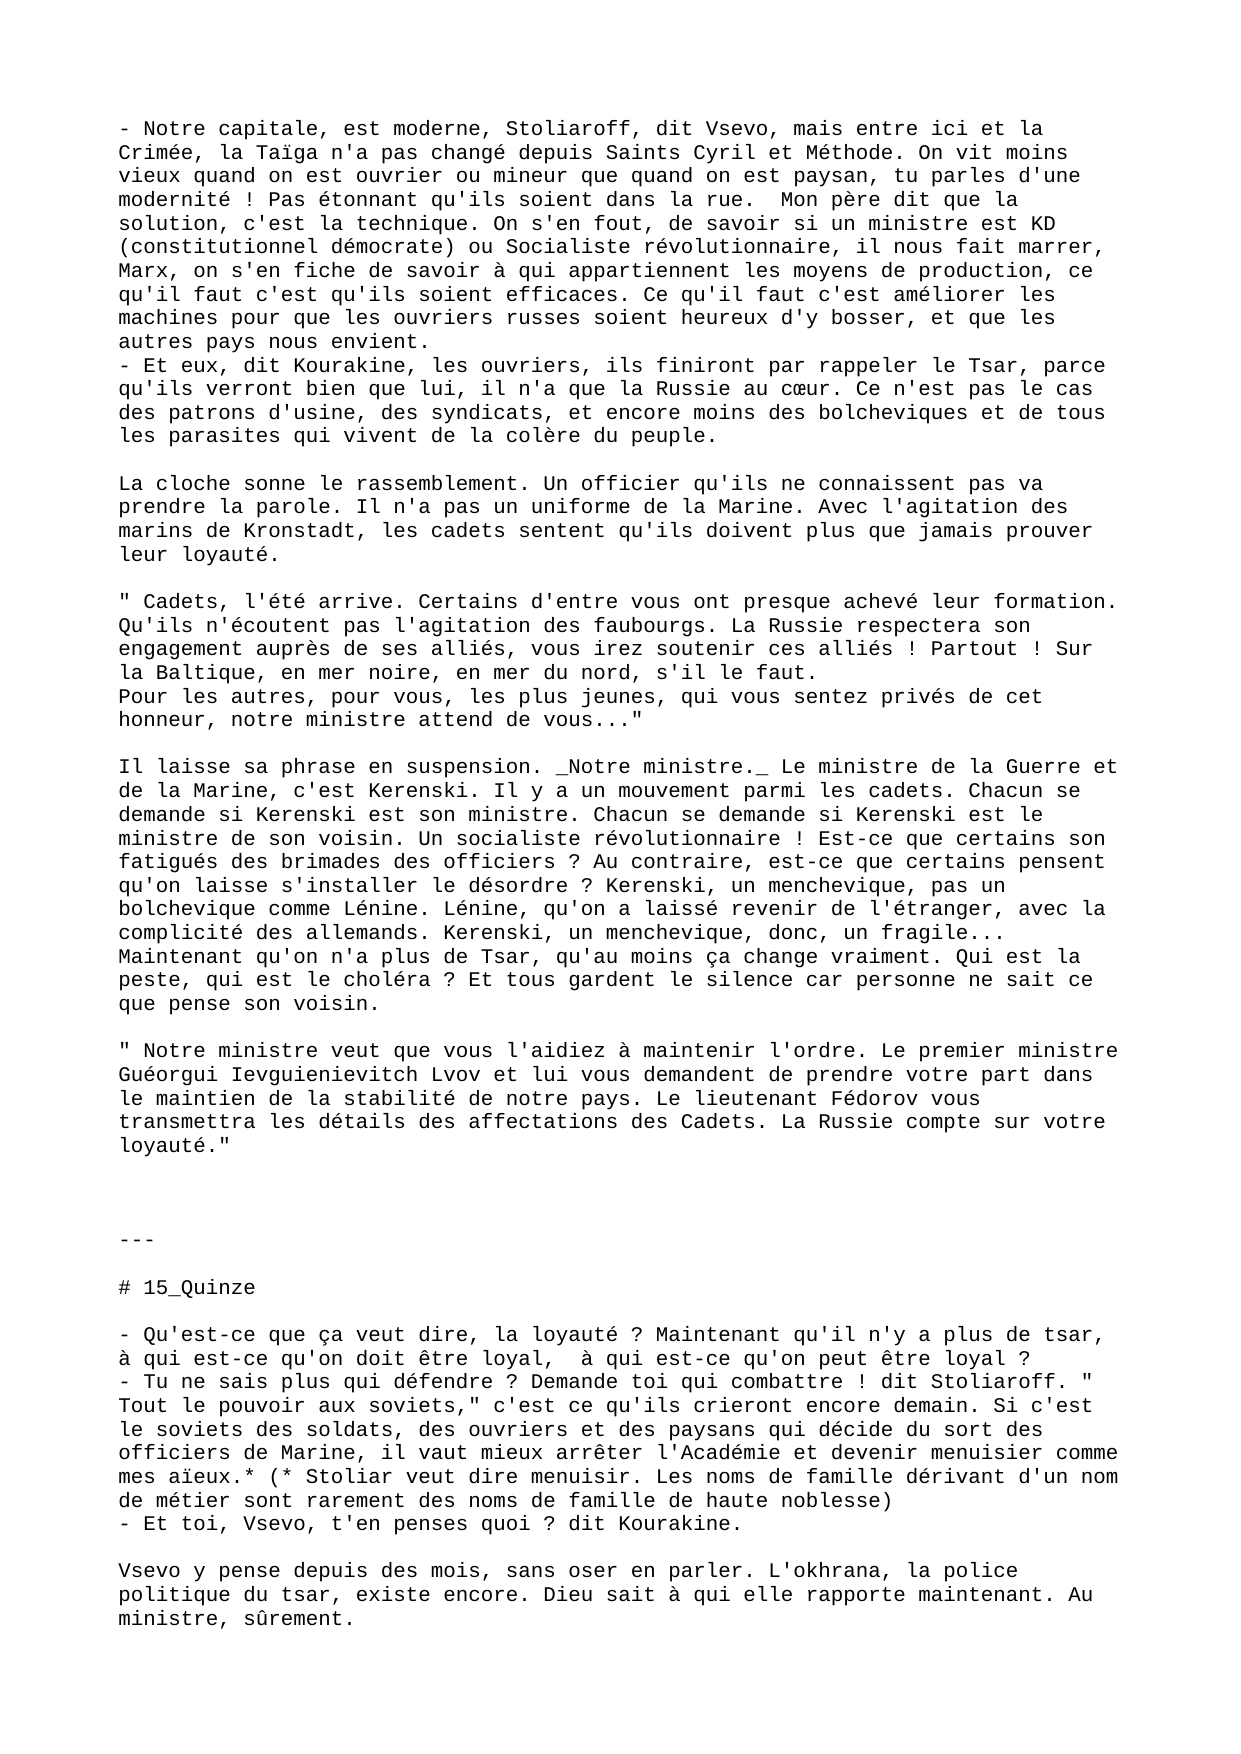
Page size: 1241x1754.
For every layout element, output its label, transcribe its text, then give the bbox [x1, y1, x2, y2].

text - Et toi, Vsevo, t'en penses quoi ? dit Kourakine. [118, 1513, 1122, 1537]
text Il laisse sa phrase en suspension. _Notre ministre._ Le ministre de la Guerre et de la Marine, c'est Kerenski. Il y a un mouvement parmi les cadets. Chacun se demande si Kerenski est son ministre. Chacun se demande si Kerenski est le ministre de son voisin. Un socialiste révolutionnaire ! Est-ce que certains son fatigués des brimades des officiers ? Au contraire, est-ce que certains pensent qu'on laisse s'installer le désordre ? Kerenski, un menchevique, pas un bolchevique comme Lénine. Lénine, qu'on a laissé revenir de l'étranger, avec la complicité des allemands. Kerenski, un menchevique, donc, un fragile... Maintenant qu'on n'a plus de Tsar, qu'au moins ça change vraiment. Qui est la peste, qui est le choléra ? Et tous gardent le silence car personne ne sait ce que pense son voisin. [118, 757, 1122, 1017]
text --- [118, 1229, 1122, 1253]
text - Notre capitale, est moderne, Stoliaroff, dit Vsevo, mais entre ici et la Crimée, la Taïga n'a pas changé depuis Saints Cyril et Méthode. On vit moins vieux quand on est ouvrier ou mineur que quand on est paysan, tu parles d'une modernité ! Pas étonnant qu'ils soient dans la rue. Mon père dit que la solution, c'est la technique. On s'en fout, de savoir si un ministre est KD (constitutionnel démocrate) ou Socialiste révolutionnaire, il nous fait marrer, Marx, on s'en fiche de savoir à qui appartiennent les moyens de production, ce qu'il faut c'est qu'ils soient efficaces. Ce qu'il faut c'est améliorer les machines pour que les ouvriers russes soient heureux d'y bosser, et que les autres pays nous envient. [118, 118, 1122, 354]
text La cloche sonne le rassemblement. Un officier qu'ils ne connaissent pas va prendre la parole. Il n'a pas un uniforme de la Marine. Avec l'agitation des marins de Kronstadt, les cadets sentent qu'ils doivent plus que jamais prouver leur loyauté. [118, 473, 1122, 567]
text Vsevo y pense depuis des mois, sans oser en parler. L'okhrana, la police politique du tsar, existe encore. Dieu sait à qui elle rapporte maintenant. Au ministre, sûrement. [118, 1561, 1122, 1631]
text - Et eux, dit Kourakine, les ouvriers, ils finiront par rappeler le Tsar, parce qu'ils verront bien que lui, il n'a que la Russie au cœur. Ce n'est pas le cas des patrons d'usine, des syndicats, et encore moins des bolcheviques et de tous les parasites qui vivent de la colère du peuple. [118, 354, 1122, 449]
text " Cadets, l'été arrive. Certains d'entre vous ont presque achevé leur formation. Qu'ils n'écoutent pas l'agitation des faubourgs. La Russie respectera son engagement auprès de ses alliés, vous irez soutenir ces alliés ! Partout ! Sur la Baltique, en mer noire, en mer du nord, s'il le faut. [118, 591, 1122, 686]
text Pour les autres, pour vous, les plus jeunes, qui vous sentez privés de cet honneur, notre ministre attend de vous..." [118, 686, 1122, 733]
text - Qu'est-ce que ça veut dire, la loyauté ? Maintenant qu'il n'y a plus de tsar, à qui est-ce qu'on doit être loyal, à qui est-ce qu'on peut être loyal ? [118, 1324, 1122, 1371]
text - Tu ne sais plus qui défendre ? Demande toi qui combattre ! dit Stoliaroff. " Tout le pouvoir aux soviets," c'est ce qu'ils crieront encore demain. Si c'est le soviets des soldats, des ouvriers et des paysans qui décide du sort des officiers de Marine, il vaut mieux arrêter l'Académie et devenir menuisier comme mes aïeux.* (* Stoliar veut dire menuisir. Les noms de famille dérivant d'un nom de métier sont rarement des noms de famille de haute noblesse) [118, 1371, 1122, 1513]
text " Notre ministre veut que vous l'aidiez à maintenir l'ordre. Le premier ministre Guéorgui Ievguienievitch Lvov et lui vous demandent de prendre votre part dans le maintien de la stabilité de notre pays. Le lieutenant Fédorov vous transmettra les détails des affectations des Cadets. La Russie compte sur votre loyauté." [118, 1040, 1122, 1158]
text # 15_Quinze [118, 1277, 1122, 1300]
